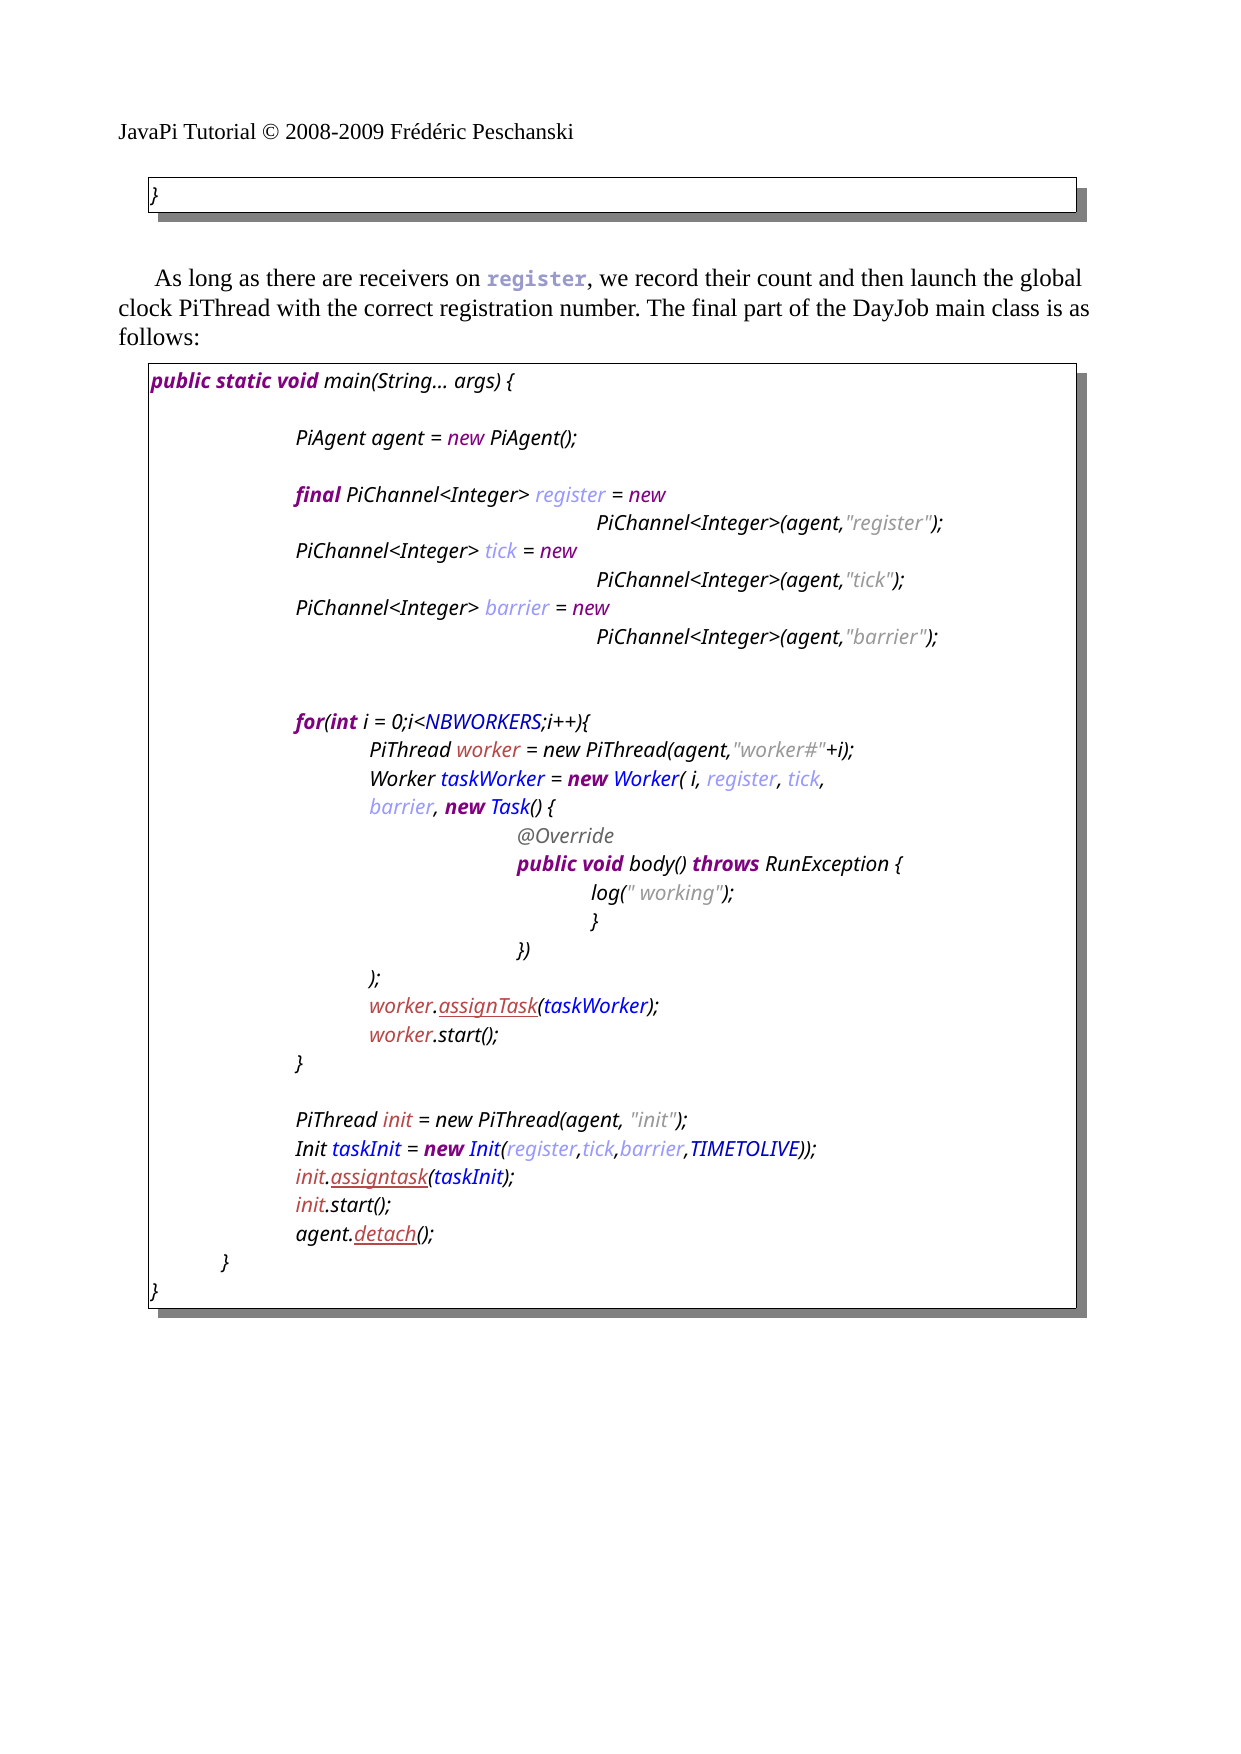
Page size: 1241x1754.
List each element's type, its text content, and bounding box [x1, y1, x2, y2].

text init.start(); [149, 1188, 1076, 1216]
text Worker taskWorker = new Worker( i, register, tick, barrier, new Task() { [149, 761, 1076, 818]
text public static void main(String... args) { [149, 364, 1076, 394]
text As long as there are receivers on register, we record their count and then launch the global clock PiThread with the correct registration number. The final part of the DayJob main class is as follows: [118, 263, 1122, 350]
text public void body() throws RunException { [149, 846, 1076, 875]
text PiChannel<Integer> tick = new [149, 533, 1076, 562]
text } [149, 178, 1076, 212]
text PiThread init = new PiThread(agent, "init"); [149, 1102, 1076, 1131]
text PiChannel<Integer> barrier = new [149, 590, 1076, 619]
text } [149, 1273, 1076, 1307]
text PiChannel<Integer>(agent,"register"); [149, 505, 1076, 533]
text worker.assignTask(taskWorker); [149, 988, 1076, 1017]
text final PiChannel<Integer> register = new [149, 477, 1076, 505]
text }) [149, 932, 1076, 960]
text ); [149, 960, 1076, 988]
text for(int i = 0;i<NBWORKERS;i++){ [149, 704, 1076, 733]
text } [149, 1244, 1076, 1273]
text } [149, 903, 1076, 932]
text PiChannel<Integer>(agent,"tick"); [149, 562, 1076, 590]
text Init taskInit = new Init(register,tick,barrier,TIMETOLIVE)); [149, 1131, 1076, 1159]
text @Override [149, 818, 1076, 846]
text } [149, 1045, 1076, 1077]
text PiThread worker = new PiThread(agent,"worker#"+i); [149, 733, 1076, 761]
text PiAgent agent = new PiAgent(); [149, 420, 1076, 451]
text worker.start(); [149, 1017, 1076, 1045]
text agent.detach(); [149, 1216, 1076, 1244]
text PiChannel<Integer>(agent,"barrier"); [149, 619, 1076, 650]
text log(" working"); [149, 875, 1076, 903]
text init.assigntask(taskInit); [149, 1159, 1076, 1188]
